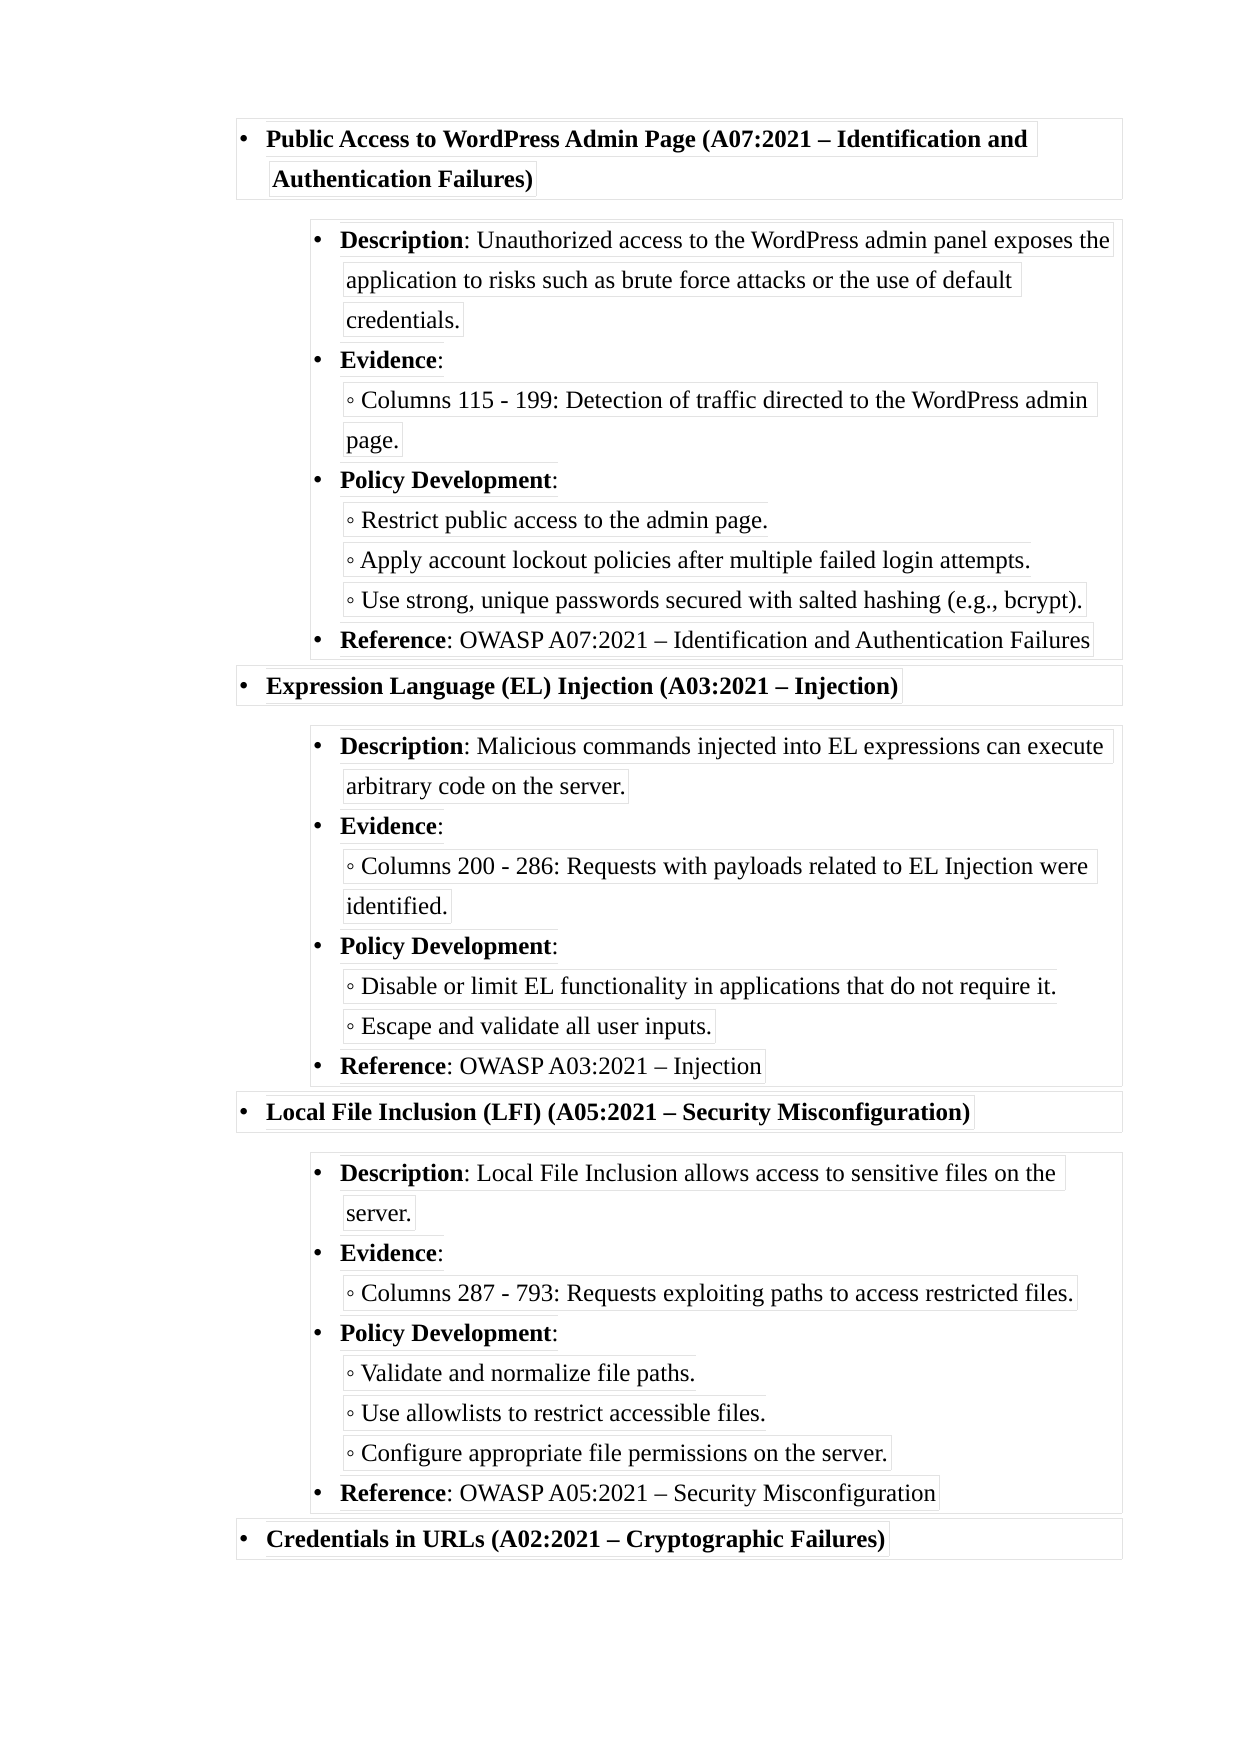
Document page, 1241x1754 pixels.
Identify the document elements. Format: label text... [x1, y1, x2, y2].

list Description: Local File Inclusion allows access to sensitive files on the server. [311, 1153, 1122, 1230]
list Evidence: ◦ Columns 287 - 793: Requests exploiting paths to access restricted files. [311, 1232, 1122, 1310]
list Policy Development: ◦ Validate and normalize file paths. ◦ Use allowlists to restrict accessible files. ◦ Configure appropriate file permissions on the server. [311, 1312, 1122, 1470]
list Evidence: ◦ Columns 115 - 199: Detection of traffic directed to the WordPress admin page. [311, 339, 1122, 457]
list Policy Development: ◦ Disable or limit EL functionality in applications that do not require it. ◦ Escape and validate all user inputs. [311, 925, 1122, 1043]
list Reference: OWASP A03:2021 – Injection [311, 1045, 1122, 1086]
list Policy Development: ◦ Restrict public access to the admin page. ◦ Apply account lockout policies after multiple failed login attempts. ◦ Use strong, unique passwords secured with salted hashing (e.g., bcrypt). [311, 459, 1122, 617]
list Public Access to WordPress Admin Page (A07:2021 – Identification and Authentication Failures) [237, 119, 1122, 199]
list Evidence: ◦ Columns 200 - 286: Requests with payloads related to EL Injection were identified. [311, 805, 1122, 923]
list Expression Language (EL) Injection (A03:2021 – Injection) [237, 666, 1122, 705]
list Reference: OWASP A05:2021 – Security Misconfiguration [311, 1472, 1122, 1513]
list Description: Unauthorized access to the WordPress admin panel exposes the application to risks such as brute force attacks or the use of default credentials. [311, 220, 1122, 337]
list Reference: OWASP A07:2021 – Identification and Authentication Failures [311, 619, 1122, 659]
list Local File Inclusion (LFI) (A05:2021 – Security Misconfiguration) [237, 1092, 1122, 1132]
list Credentials in URLs (A02:2021 – Cryptographic Failures) [237, 1519, 1122, 1559]
list Description: Malicious commands injected into EL expressions can execute arbitrary code on the server. [311, 726, 1122, 803]
